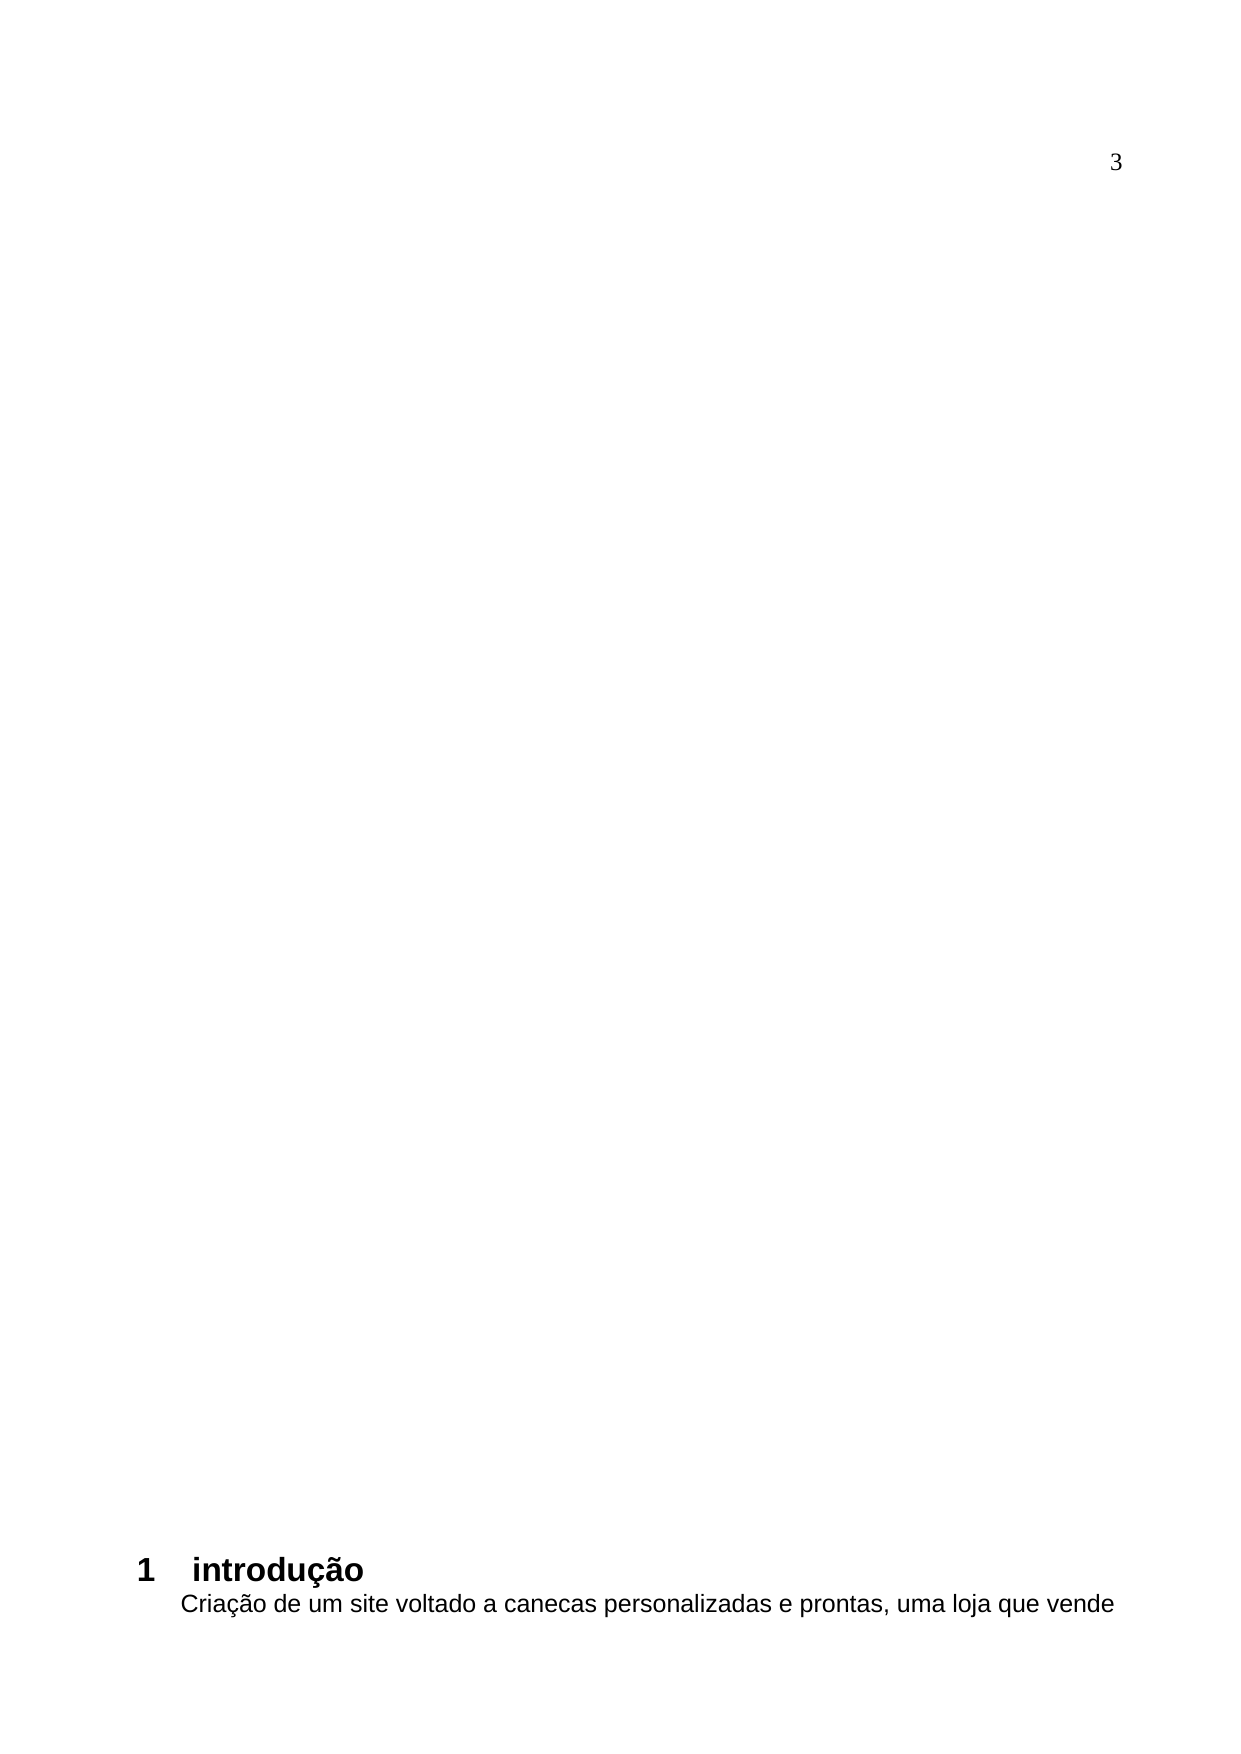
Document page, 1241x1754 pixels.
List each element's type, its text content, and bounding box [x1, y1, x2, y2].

text 1 introdução [118, 1550, 1122, 1589]
text Criação de um site voltado a canecas personalizadas e prontas, uma loja que vende [118, 1589, 1122, 1618]
